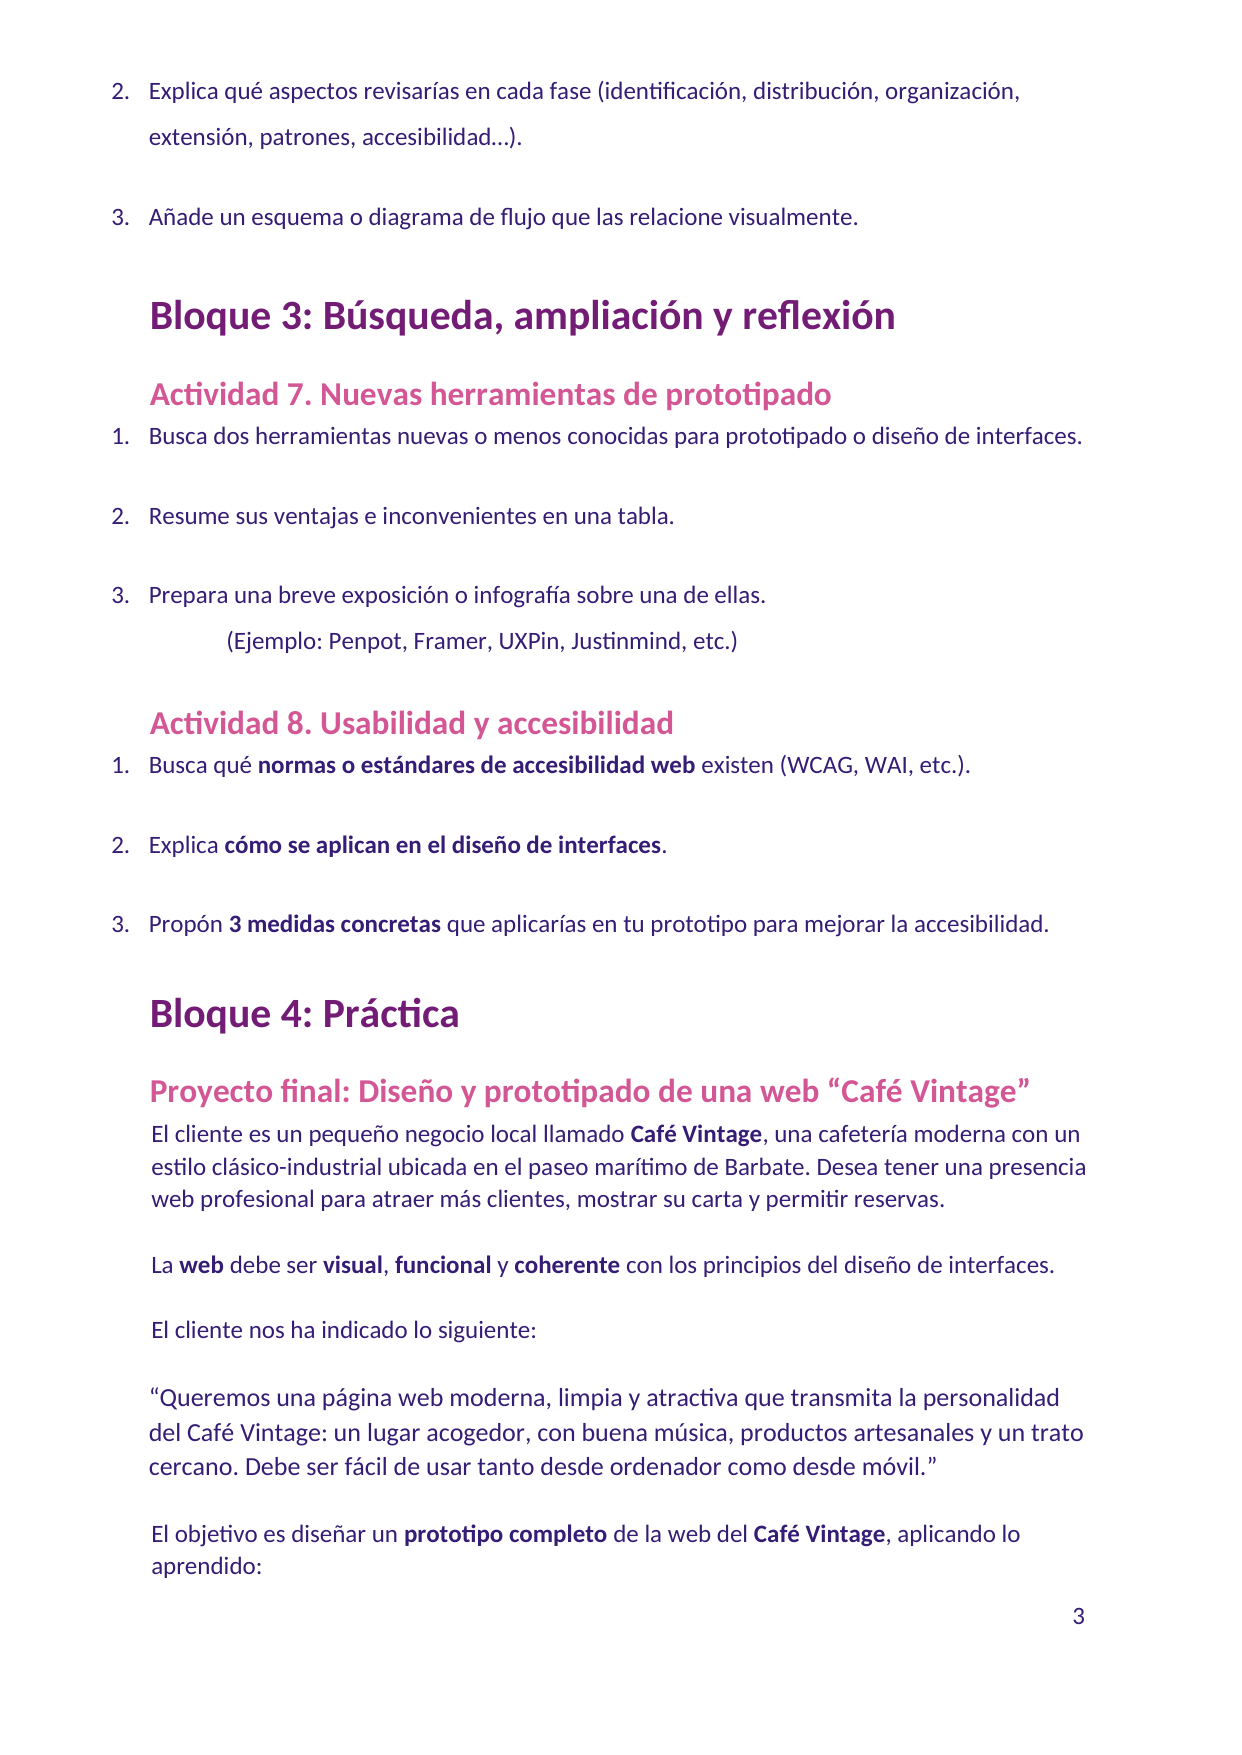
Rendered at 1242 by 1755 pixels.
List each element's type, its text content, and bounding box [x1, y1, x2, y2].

subtitle Actividad 8. Usabilidad y accesibilidad [149, 702, 1089, 743]
subtitle Bloque 3: Búsqueda, ampliación y reflexión [149, 289, 1089, 340]
list Resume sus ventajas e inconvenientes en una tabla. [111, 500, 1089, 530]
text El cliente nos ha indicado lo siguiente: [151, 1315, 1089, 1345]
subtitle Bloque 4: Práctica [149, 987, 1089, 1038]
list Busca dos herramientas nuevas o menos conocidas para prototipado o diseño de interfaces. [111, 420, 1089, 451]
subtitle Actividad 7. Nuevas herramientas de prototipado [149, 373, 1089, 413]
text El cliente es un pequeño negocio local llamado Café Vintage, una cafetería moderna con un estilo clásico-industrial ubicada en el paseo marítimo de Barbate. Desea tener una presencia web profesional para atraer más clientes, mostrar su carta y permitir reservas. [151, 1118, 1089, 1214]
text La web debe ser visual, funcional y coherente con los principios del diseño de interfaces. [151, 1249, 1089, 1279]
list Busca qué normas o estándares de accesibilidad web existen (WCAG, WAI, etc.). [111, 750, 1089, 780]
subtitle Proyecto final: Diseño y prototipado de una web “Café Vintage” [149, 1071, 1089, 1111]
list Añade un esquema o diagrama de flujo que las relacione visualmente. [111, 201, 1089, 231]
list Prepara una breve exposición o infografía sobre una de ellas. [111, 579, 1089, 609]
list Explica qué aspectos revisarías en cada fase (identificación, distribución, organización, extensión, patrones, accesibilidad…). [111, 75, 1089, 152]
text El objetivo es diseñar un prototipo completo de la web del Café Vintage, aplicando lo aprendido: [151, 1518, 1089, 1581]
text (Ejemplo: Penpot, Framer, UXPin, Justinmind, etc.) [226, 625, 1089, 656]
text “Queremos una página web moderna, limpia y atractiva que transmita la personalidad del Café Vintage: un lugar acogedor, con buena música, productos artesanales y un trato cercano. Debe ser fácil de usar tanto desde ordenador como desde móvil.” [148, 1381, 1089, 1482]
list Propón 3 medidas concretas que aplicarías en tu prototipo para mejorar la accesibilidad. [111, 908, 1089, 939]
list Explica cómo se aplican en el diseño de interfaces. [111, 830, 1089, 860]
